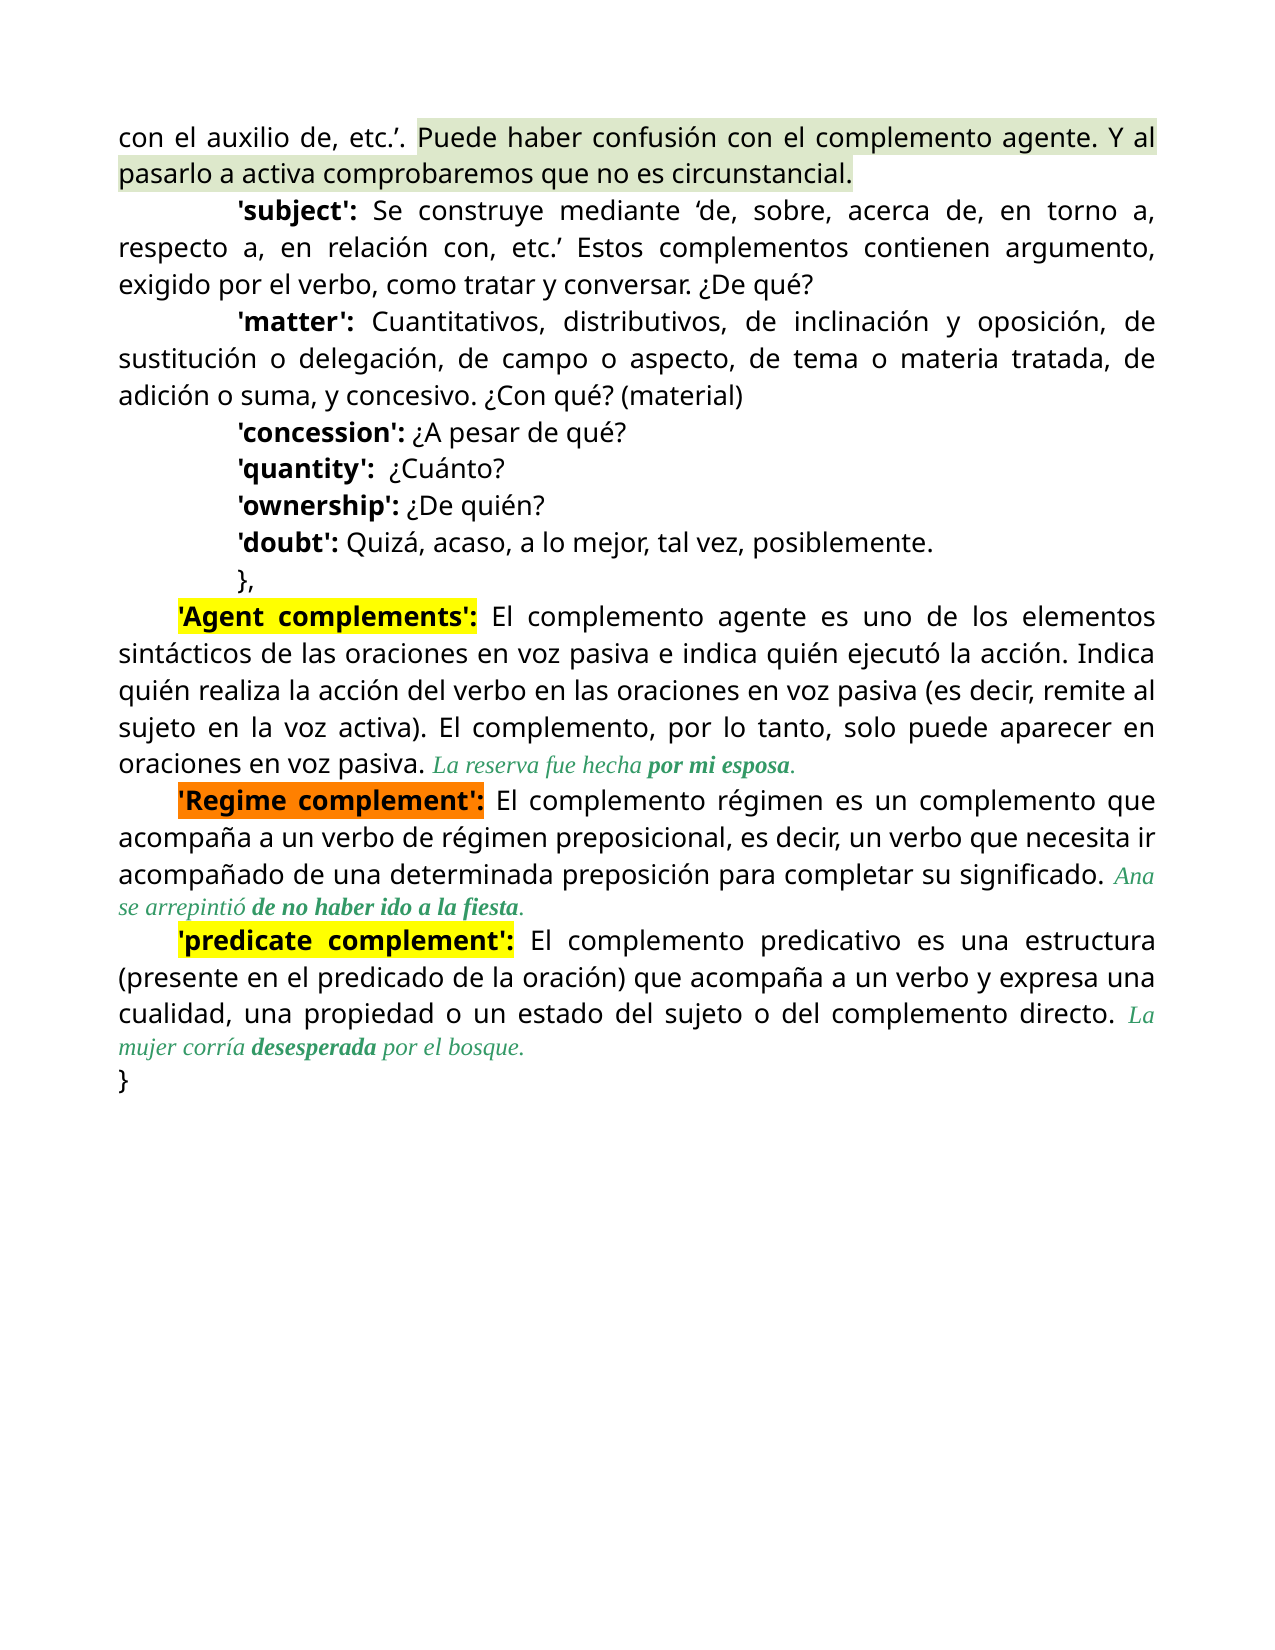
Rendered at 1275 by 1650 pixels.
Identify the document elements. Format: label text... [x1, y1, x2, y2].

text 'predicate complement': El complemento predicativo es una estructura (presente en el predicado de la oración) que acompaña a un verbo y expresa una cualidad, una propiedad o un estado del sujeto o del complemento directo. La mujer corría desesperada por el bosque. [118, 921, 1157, 1061]
text 'doubt': Quizá, acaso, a lo mejor, tal vez, posiblemente. [118, 524, 1157, 561]
text }, [118, 561, 1157, 597]
text 'Agent complements': El complemento agente es uno de los elementos sintácticos de las oraciones en voz pasiva e indica quién ejecutó la acción. Indica quién realiza la acción del verbo en las oraciones en voz pasiva (es decir, remite al sujeto en la voz activa). El complemento, por lo tanto, solo puede aparecer en oraciones en voz pasiva. La reserva fue hecha por mi esposa. [118, 597, 1157, 782]
text 'matter': Cuantitativos, distributivos, de inclinación y oposición, de sustitución o delegación, de campo o aspecto, de tema o materia tratada, de adición o suma, y concesivo. ¿Con qué? (material) [118, 302, 1157, 413]
text 'concession': ¿A pesar de qué? [118, 413, 1157, 450]
text 'Regime complement': El complemento régimen es un complemento que acompaña a un verbo de régimen preposicional, es decir, un verbo que necesita ir acompañado de una determinada preposición para completar su significado. Ana se arrepintió de no haber ido a la fiesta. [118, 782, 1157, 921]
text con el auxilio de, etc.’. Puede haber confusión con el complemento agente. Y al pasarlo a activa comprobaremos que no es circunstancial. [118, 118, 1157, 192]
text 'subject': Se construye mediante ‘de, sobre, acerca de, en torno a, respecto a, en relación con, etc.’ Estos complementos contienen argumento, exigido por el verbo, como tratar y conversar. ¿De qué? [118, 192, 1157, 302]
text 'quantity': ¿Cuánto? [118, 450, 1157, 487]
text 'ownership': ¿De quién? [118, 487, 1157, 524]
text } [118, 1061, 1157, 1097]
